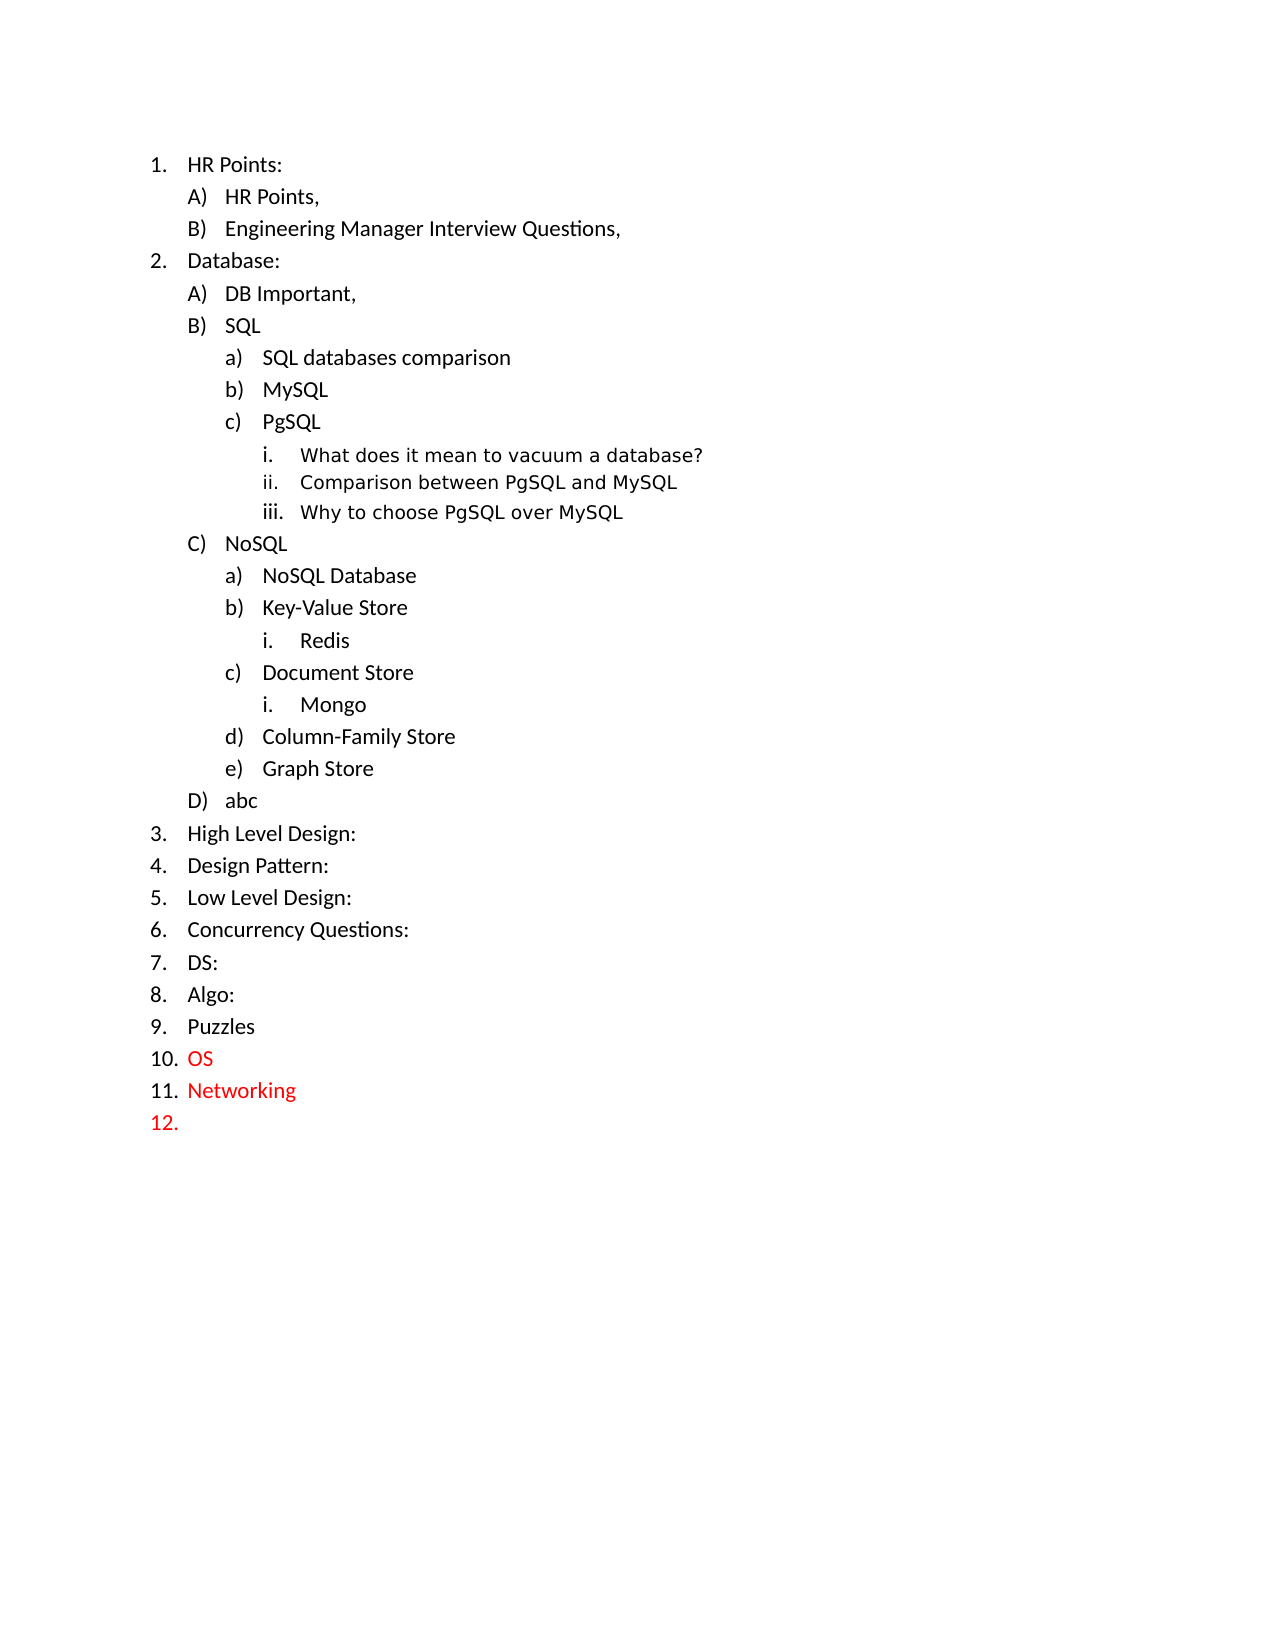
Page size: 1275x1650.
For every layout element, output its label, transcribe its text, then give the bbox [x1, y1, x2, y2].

list Engineering Manager Interview Questions, [187, 214, 1125, 242]
list Key-Value Store [225, 593, 1125, 622]
list High Level Design: [150, 819, 1125, 847]
list Comparison between PgSQL and MySQL [262, 472, 1125, 494]
list Algo: [150, 980, 1125, 1008]
list Redis [262, 626, 1125, 654]
list HR Points: [150, 150, 1125, 178]
list SQL [187, 311, 1125, 339]
list MySQL [225, 375, 1125, 403]
list Mongo [262, 690, 1125, 718]
list Networking [150, 1076, 1125, 1104]
list abc [187, 787, 1125, 815]
list PgSQL [225, 407, 1125, 436]
list SQL databases comparison [225, 343, 1125, 371]
list NoSQL [187, 529, 1125, 557]
list Why to choose PgSQL over MySQL [262, 497, 1125, 525]
list Database: [150, 247, 1125, 274]
list Column-Family Store [225, 722, 1125, 750]
list HR Points, [187, 182, 1125, 210]
list Design Pattern: [150, 851, 1125, 879]
list DB Important, [187, 279, 1125, 307]
list DS: [150, 948, 1125, 976]
list Puzzles [150, 1012, 1125, 1040]
list Graph Store [225, 754, 1125, 782]
list Low Level Design: [150, 883, 1125, 911]
list NoSQL Database [225, 561, 1125, 589]
list OS [150, 1044, 1125, 1072]
list Document Store [225, 658, 1125, 686]
list What does it mean to vacuum a database? [262, 440, 1125, 468]
list Concurrency Questions: [150, 915, 1125, 943]
